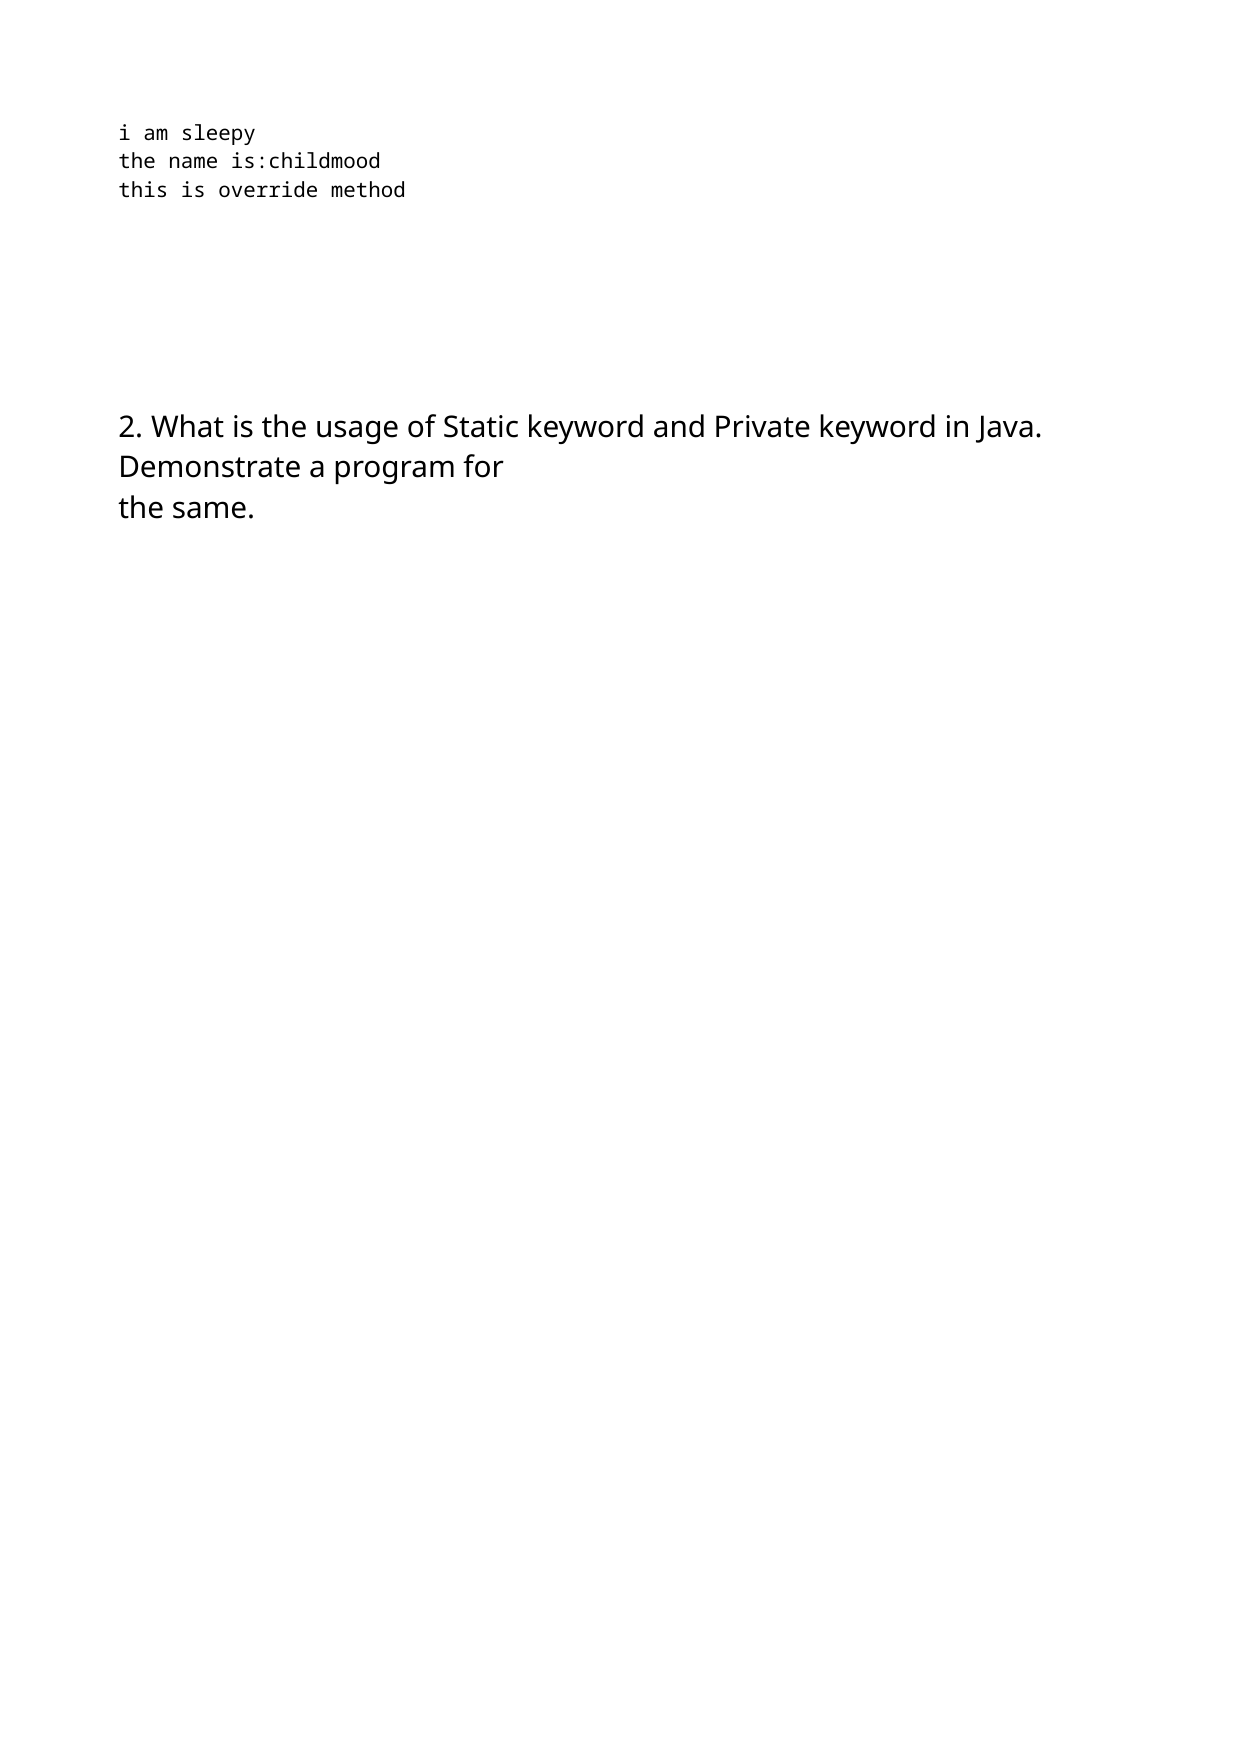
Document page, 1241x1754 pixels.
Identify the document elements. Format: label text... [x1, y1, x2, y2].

text this is override method [118, 175, 1122, 203]
text i am sleepy [118, 118, 1122, 147]
text the name is:childmood [118, 147, 1122, 175]
text 2. What is the usage of Static keyword and Private keyword in Java. Demonstrate a program for the same. [118, 406, 1122, 527]
